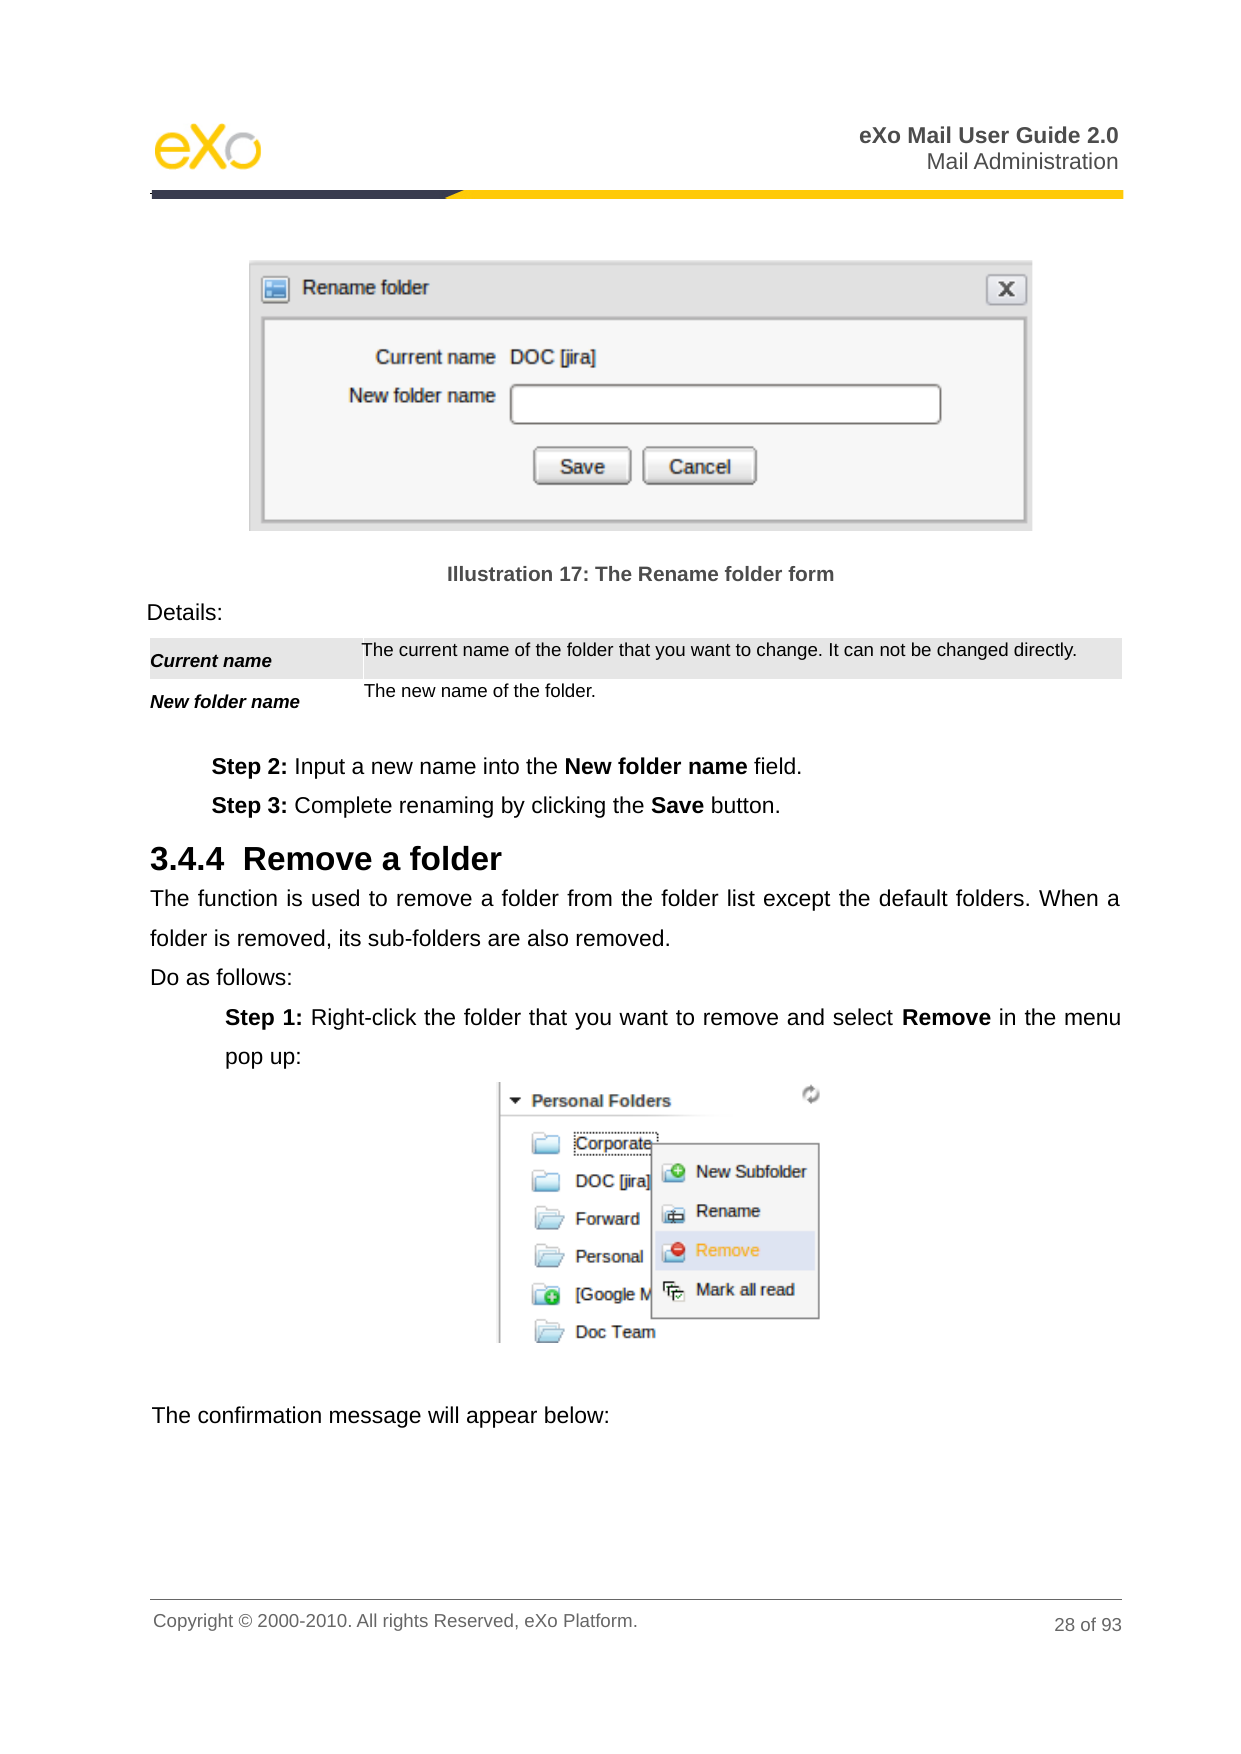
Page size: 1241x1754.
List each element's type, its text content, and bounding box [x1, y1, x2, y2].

table_header The current name of the folder that you want to change. It can not be changed directly. [364, 638, 1122, 679]
picture [151, 190, 1124, 199]
picture [249, 260, 1033, 531]
picture [496, 1082, 834, 1343]
picture [155, 123, 262, 170]
text Do as follows: [150, 964, 1122, 990]
text Illustration 17: The Rename folder form [249, 531, 1032, 586]
text The function is used to remove a folder from the folder list except the default folders. When a folder is removed, its sub-folders are also removed. [150, 885, 1122, 951]
text Details: [76, 223, 1122, 625]
text Step 3: Complete renaming by clicking the Save button. [211, 792, 1122, 818]
text Step 2: Input a new name into the New folder name field. [211, 753, 1122, 779]
table_cell The new name of the folder. [364, 679, 1122, 720]
table_header Current name [150, 638, 363, 679]
subtitle Remove a folder [150, 839, 1122, 878]
list Step 1: Right-click the folder that you want to remove and select Remove in the menu pop up: [187, 1003, 1122, 1069]
list The confirmation message will appear below: [114, 1402, 1122, 1429]
table_cell New folder name [150, 679, 363, 720]
